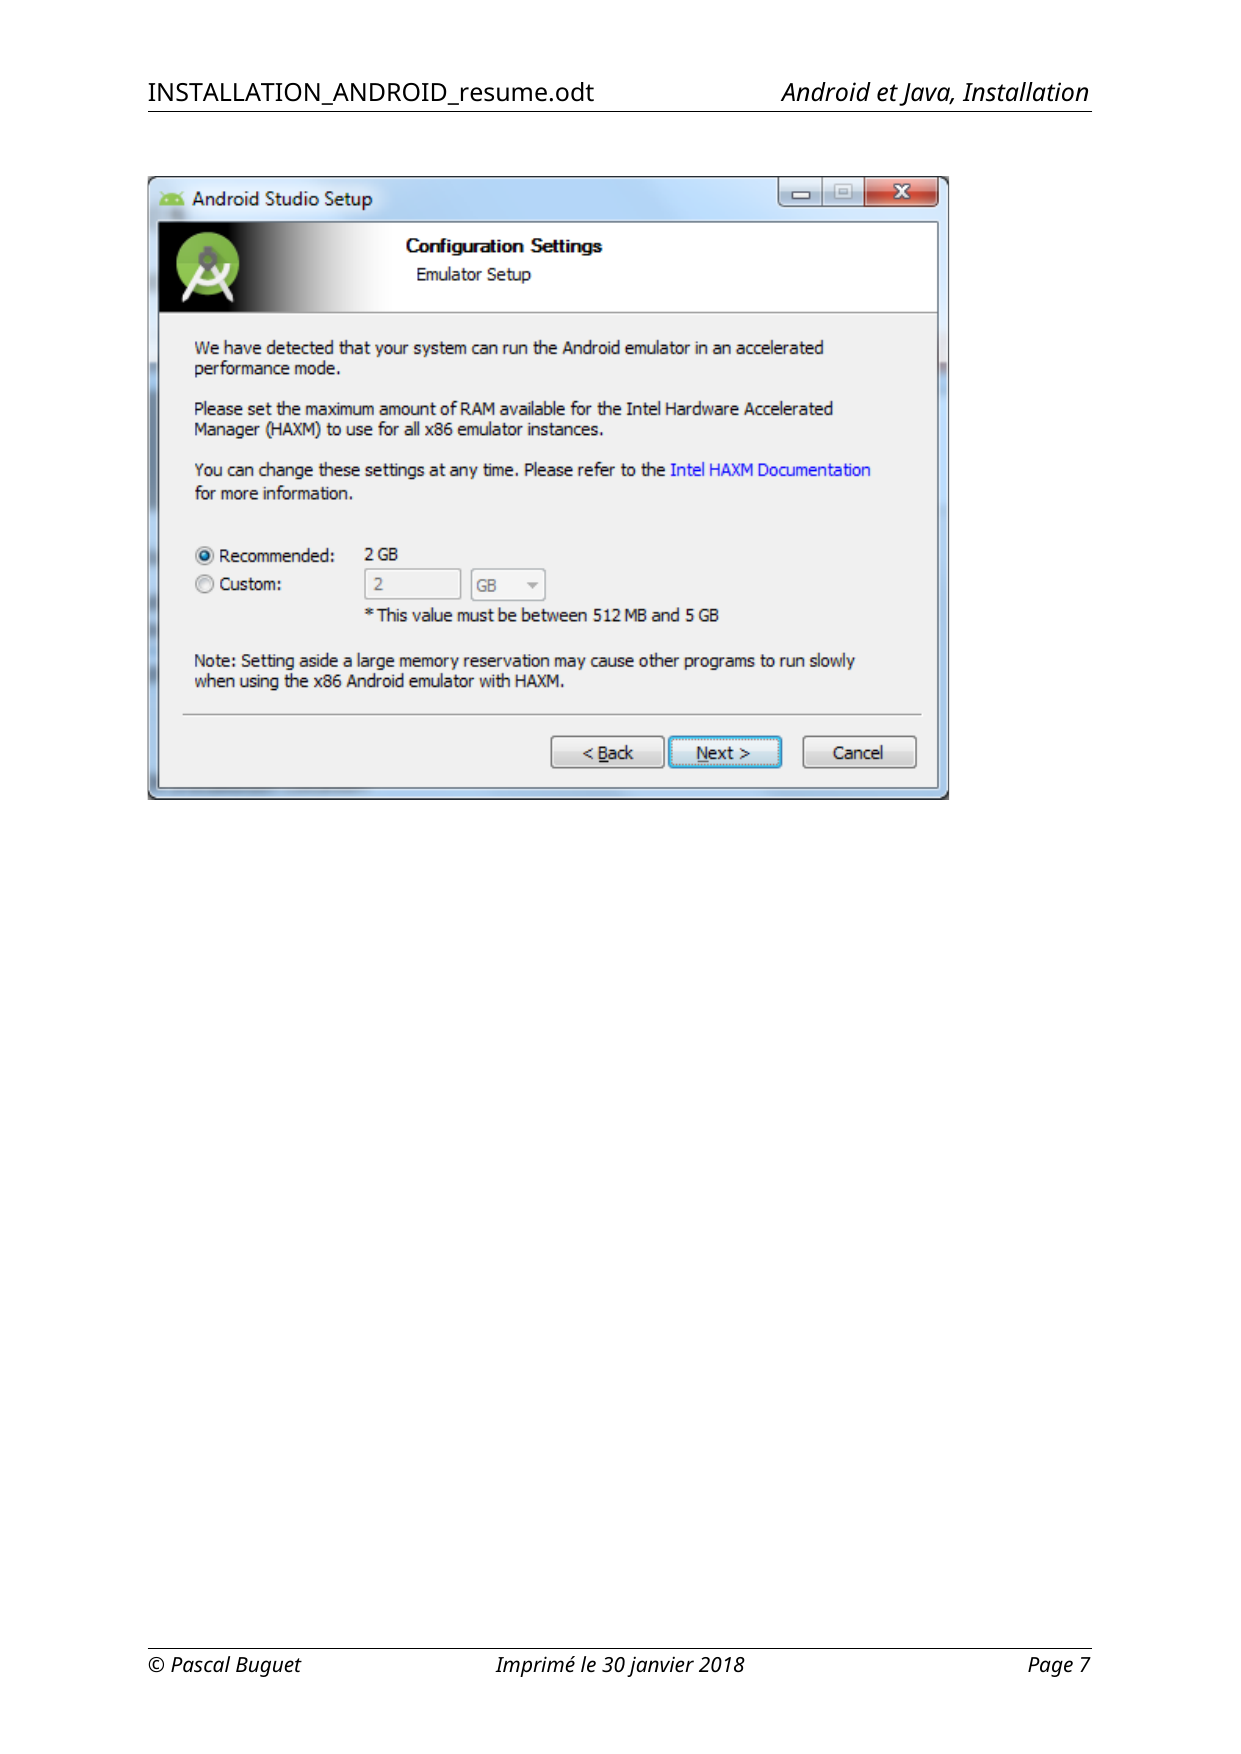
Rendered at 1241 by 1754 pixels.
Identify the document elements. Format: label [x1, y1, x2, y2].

picture [147, 176, 950, 800]
